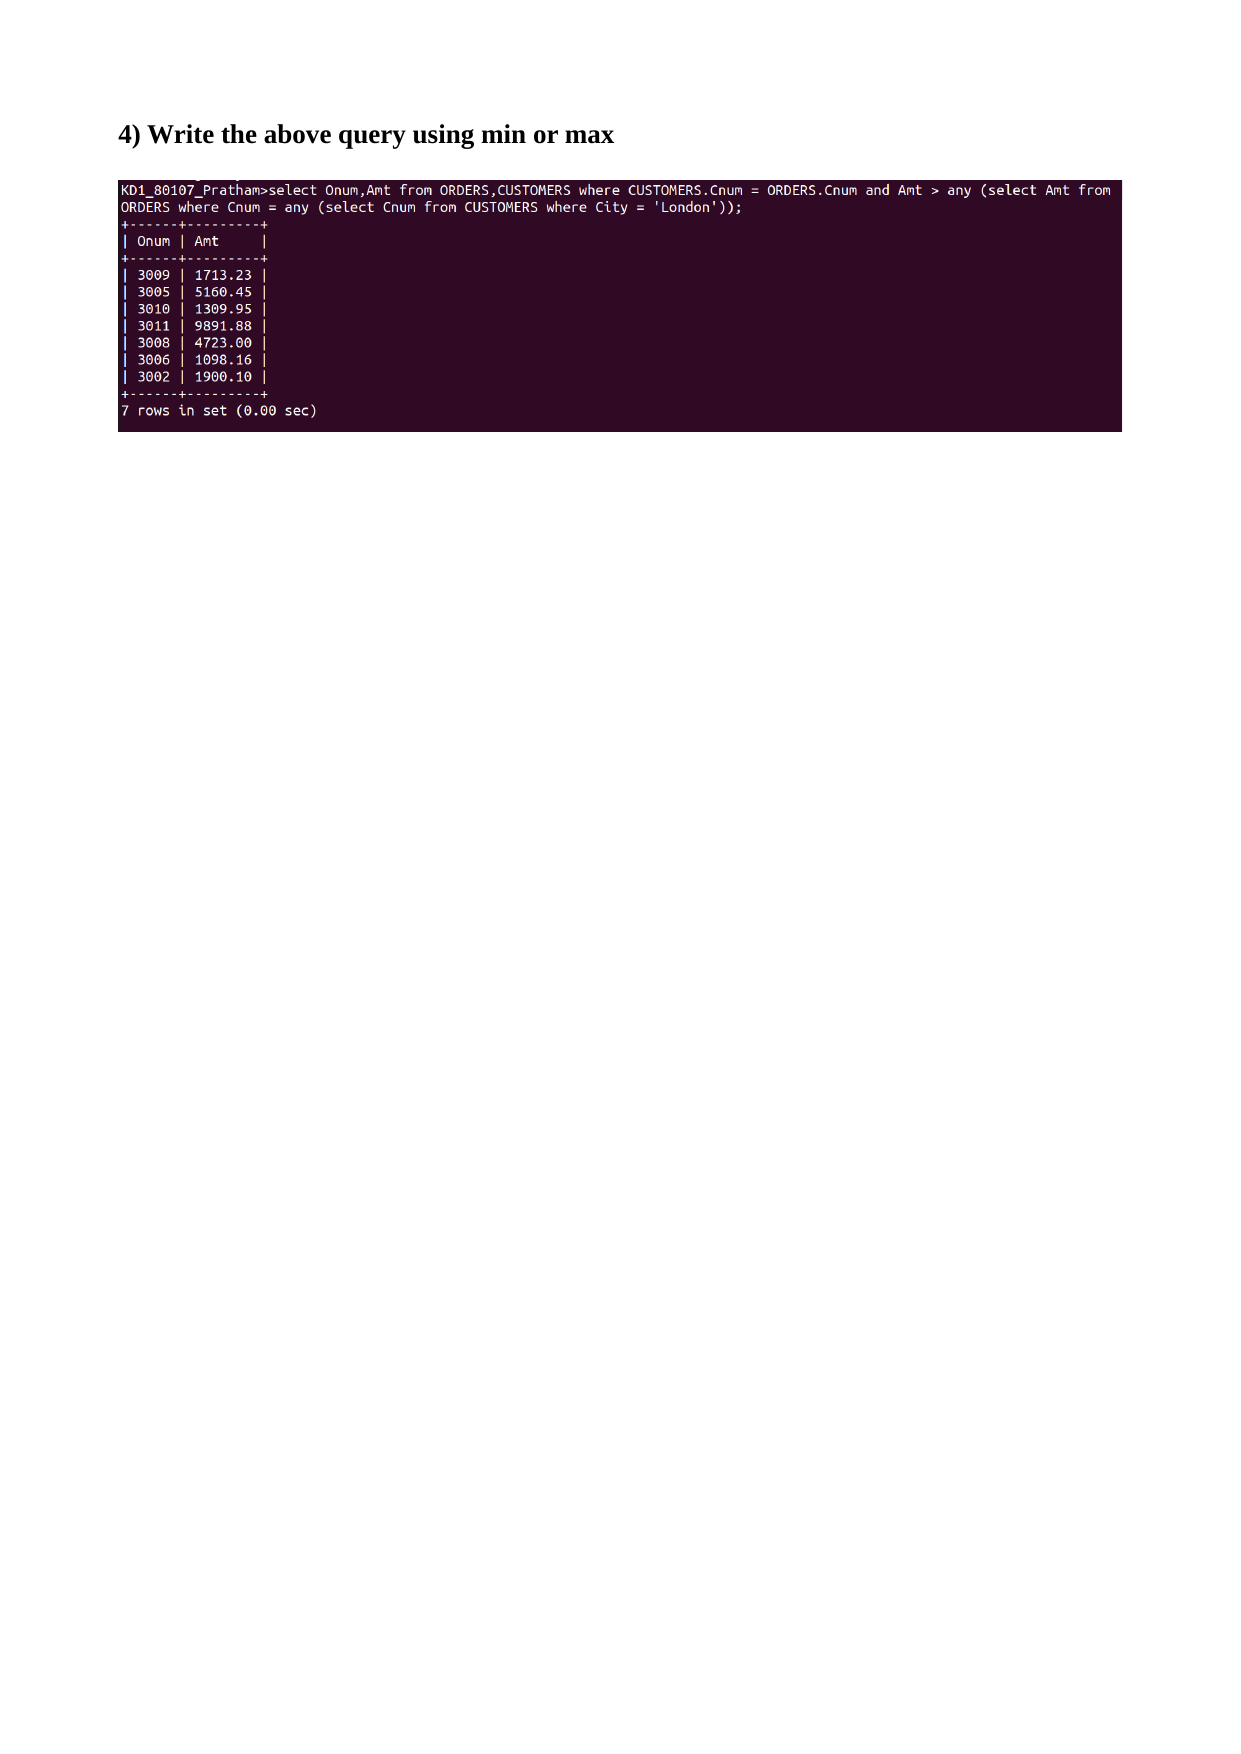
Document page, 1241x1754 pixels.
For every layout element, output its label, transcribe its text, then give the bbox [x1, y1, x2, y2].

text 4) Write the above query using min or max [118, 118, 1122, 149]
picture [118, 180, 1123, 432]
